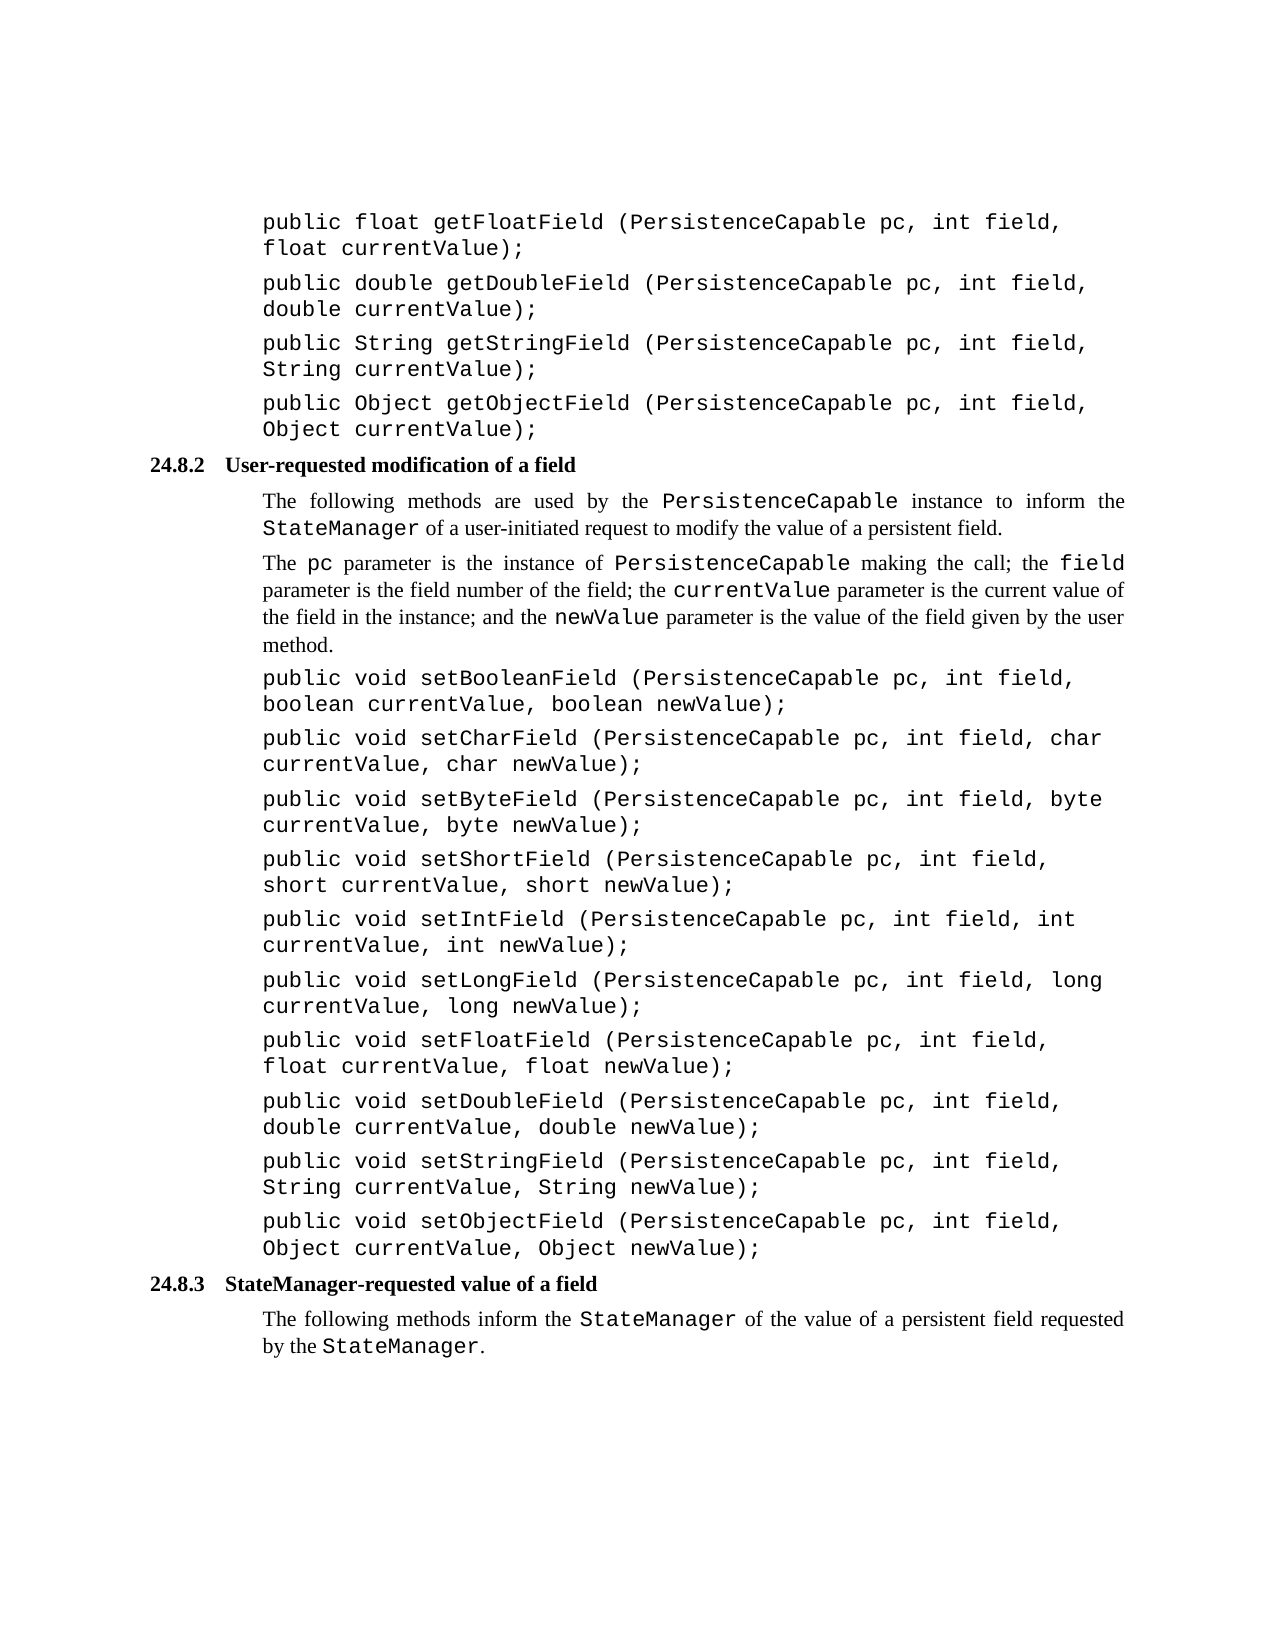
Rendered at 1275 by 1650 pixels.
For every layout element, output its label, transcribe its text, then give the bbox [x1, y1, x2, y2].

text public void setByteField (PersistenceCapable pc, int field, byte currentValue, byte newValue); [262, 787, 1125, 839]
text public void setObjectField (PersistenceCapable pc, int field, Object currentValue, Object newValue);] [262, 1209, 1125, 1262]
text public void setShortField (PersistenceCapable pc, int field, short currentValue, short newValue); [262, 847, 1125, 899]
text public Object getObjectField (PersistenceCapable pc, int field, Object currentValue);] [262, 391, 1125, 443]
text public double getDoubleField (PersistenceCapable pc, int field, double currentValue); [262, 270, 1125, 322]
text public void setCharField (PersistenceCapable pc, int field, char currentValue, char newValue); [262, 726, 1125, 778]
text public void setBooleanField (PersistenceCapable pc, int field, boolean currentValue, boolean newValue); [262, 666, 1125, 718]
text public void setStringField (PersistenceCapable pc, int field, String currentValue, String newValue); [262, 1149, 1125, 1201]
text public void setDoubleField (PersistenceCapable pc, int field, double currentValue, double newValue); [262, 1089, 1125, 1141]
text public String getStringField (PersistenceCapable pc, int field, String currentValue); [262, 331, 1125, 383]
text public void setLongField (PersistenceCapable pc, int field, long currentValue, long newValue); [262, 968, 1125, 1020]
text public void setFloatField (PersistenceCapable pc, int field, float currentValue, float newValue); [262, 1028, 1125, 1080]
text public void setIntField (PersistenceCapable pc, int field, int currentValue, int newValue); [262, 907, 1125, 959]
subtitle User-requested modification of a field [150, 452, 1125, 478]
text public float getFloatField (PersistenceCapable pc, int field, float currentValue); [262, 210, 1125, 262]
text A21.9.3-1 [The following methods inform the StateManager of the value of a persistent field requested by the StateManager. [262, 1306, 1125, 1360]
text A21.9.2-1 [The following methods are used by the PersistenceCapable instance to inform the StateManager of a user-initiated request to modify the value of a persistent field. [262, 488, 1125, 542]
subtitle StateManager-requested value of a field [150, 1270, 1125, 1296]
text The pc parameter is the instance of PersistenceCapable making the call; the field parameter is the field number of the field; the currentValue parameter is the current value of the field in the instance; and the newValue parameter is the value of the field given by the user method. [262, 550, 1125, 657]
